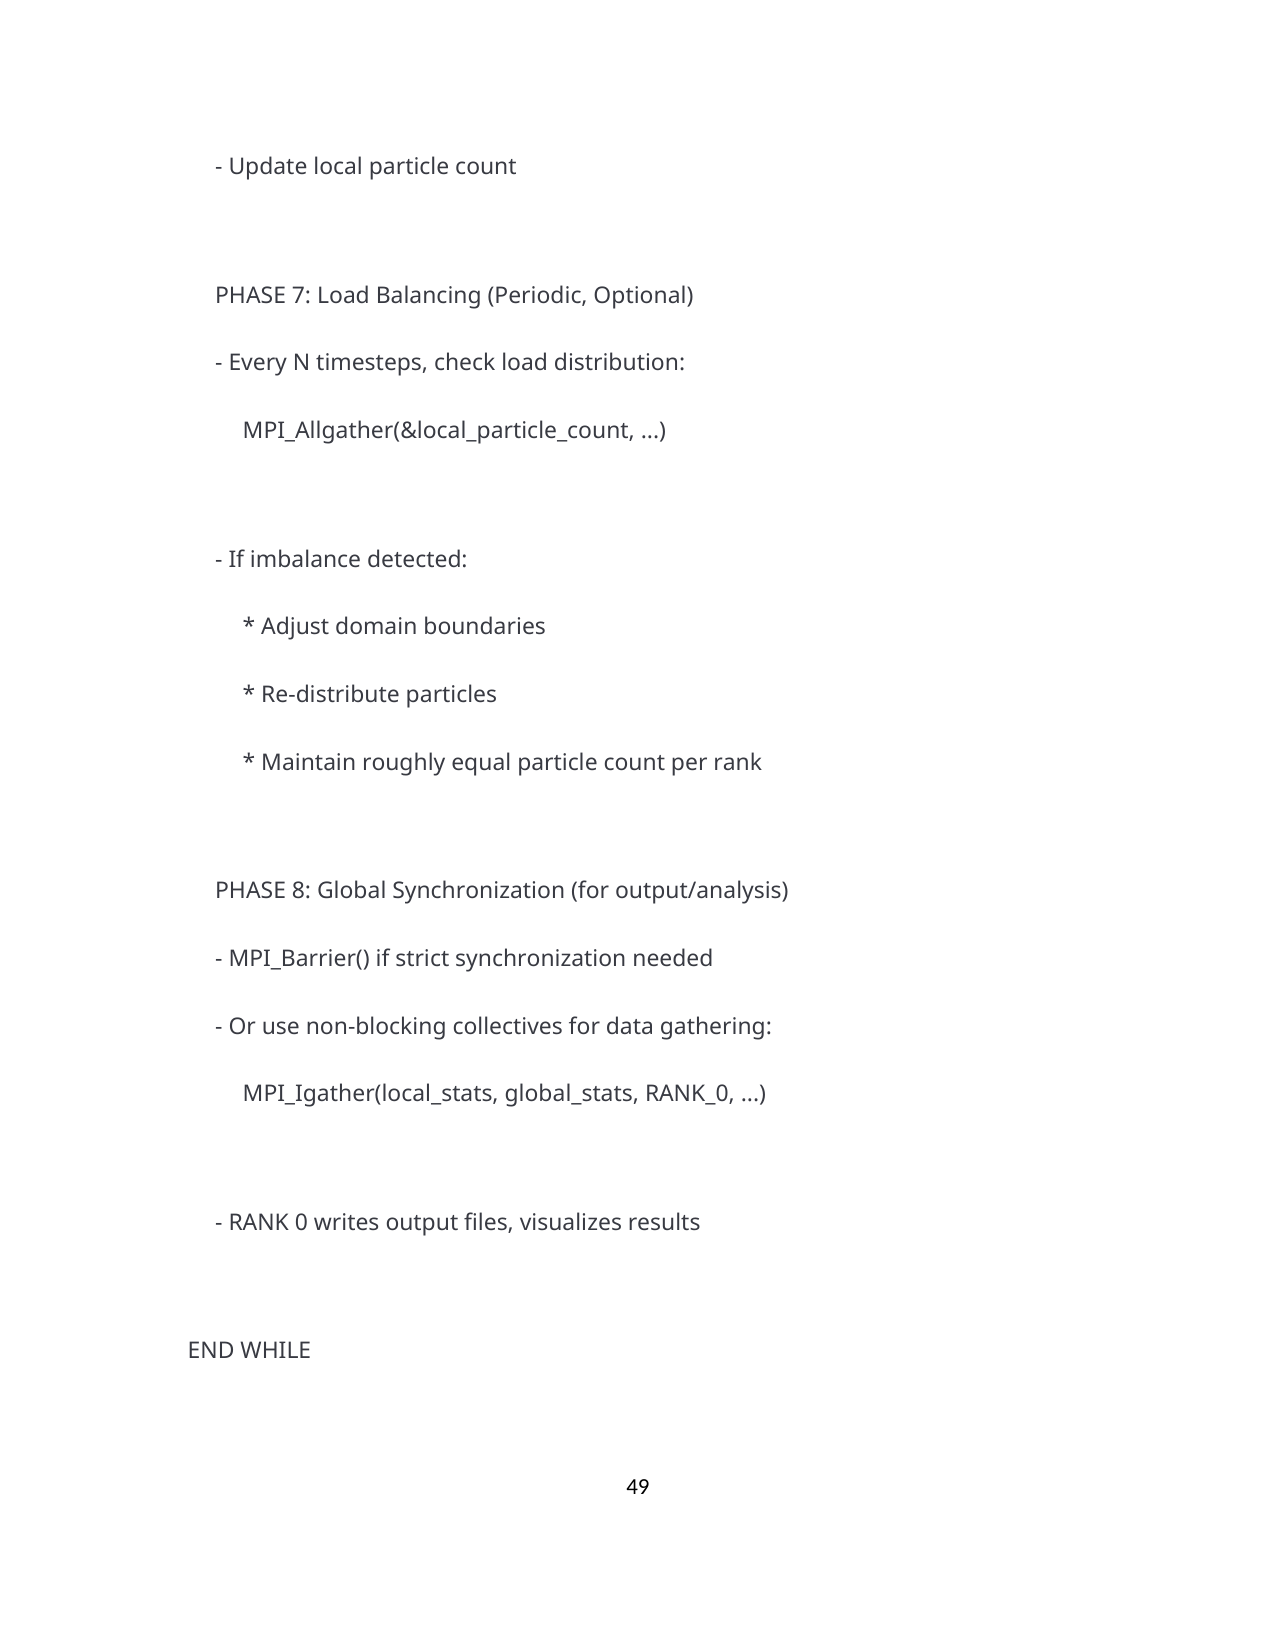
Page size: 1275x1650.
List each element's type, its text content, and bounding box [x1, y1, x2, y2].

text - MPI_Barrier() if strict synchronization needed [187, 942, 1087, 973]
text END WHILE [187, 1334, 1087, 1366]
text - Or use non-blocking collectives for data gathering: [187, 1009, 1087, 1041]
text MPI_Allgather(&local_particle_count, ...) [187, 414, 1087, 445]
text - RANK 0 writes output files, visualizes results [187, 1206, 1087, 1237]
text * Re-distribute particles [187, 678, 1087, 709]
text - If imbalance detected: [187, 542, 1087, 574]
text * Adjust domain boundaries [187, 610, 1087, 641]
text PHASE 7: Load Balancing (Periodic, Optional) [187, 278, 1087, 310]
text MPI_Igather(local_stats, global_stats, RANK_0, ...) [187, 1077, 1087, 1108]
text * Maintain roughly equal particle count per rank [187, 746, 1087, 777]
text - Every N timesteps, check load distribution: [187, 346, 1087, 377]
text PHASE 8: Global Synchronization (for output/analysis) [187, 874, 1087, 905]
text - Update local particle count [187, 150, 1087, 181]
